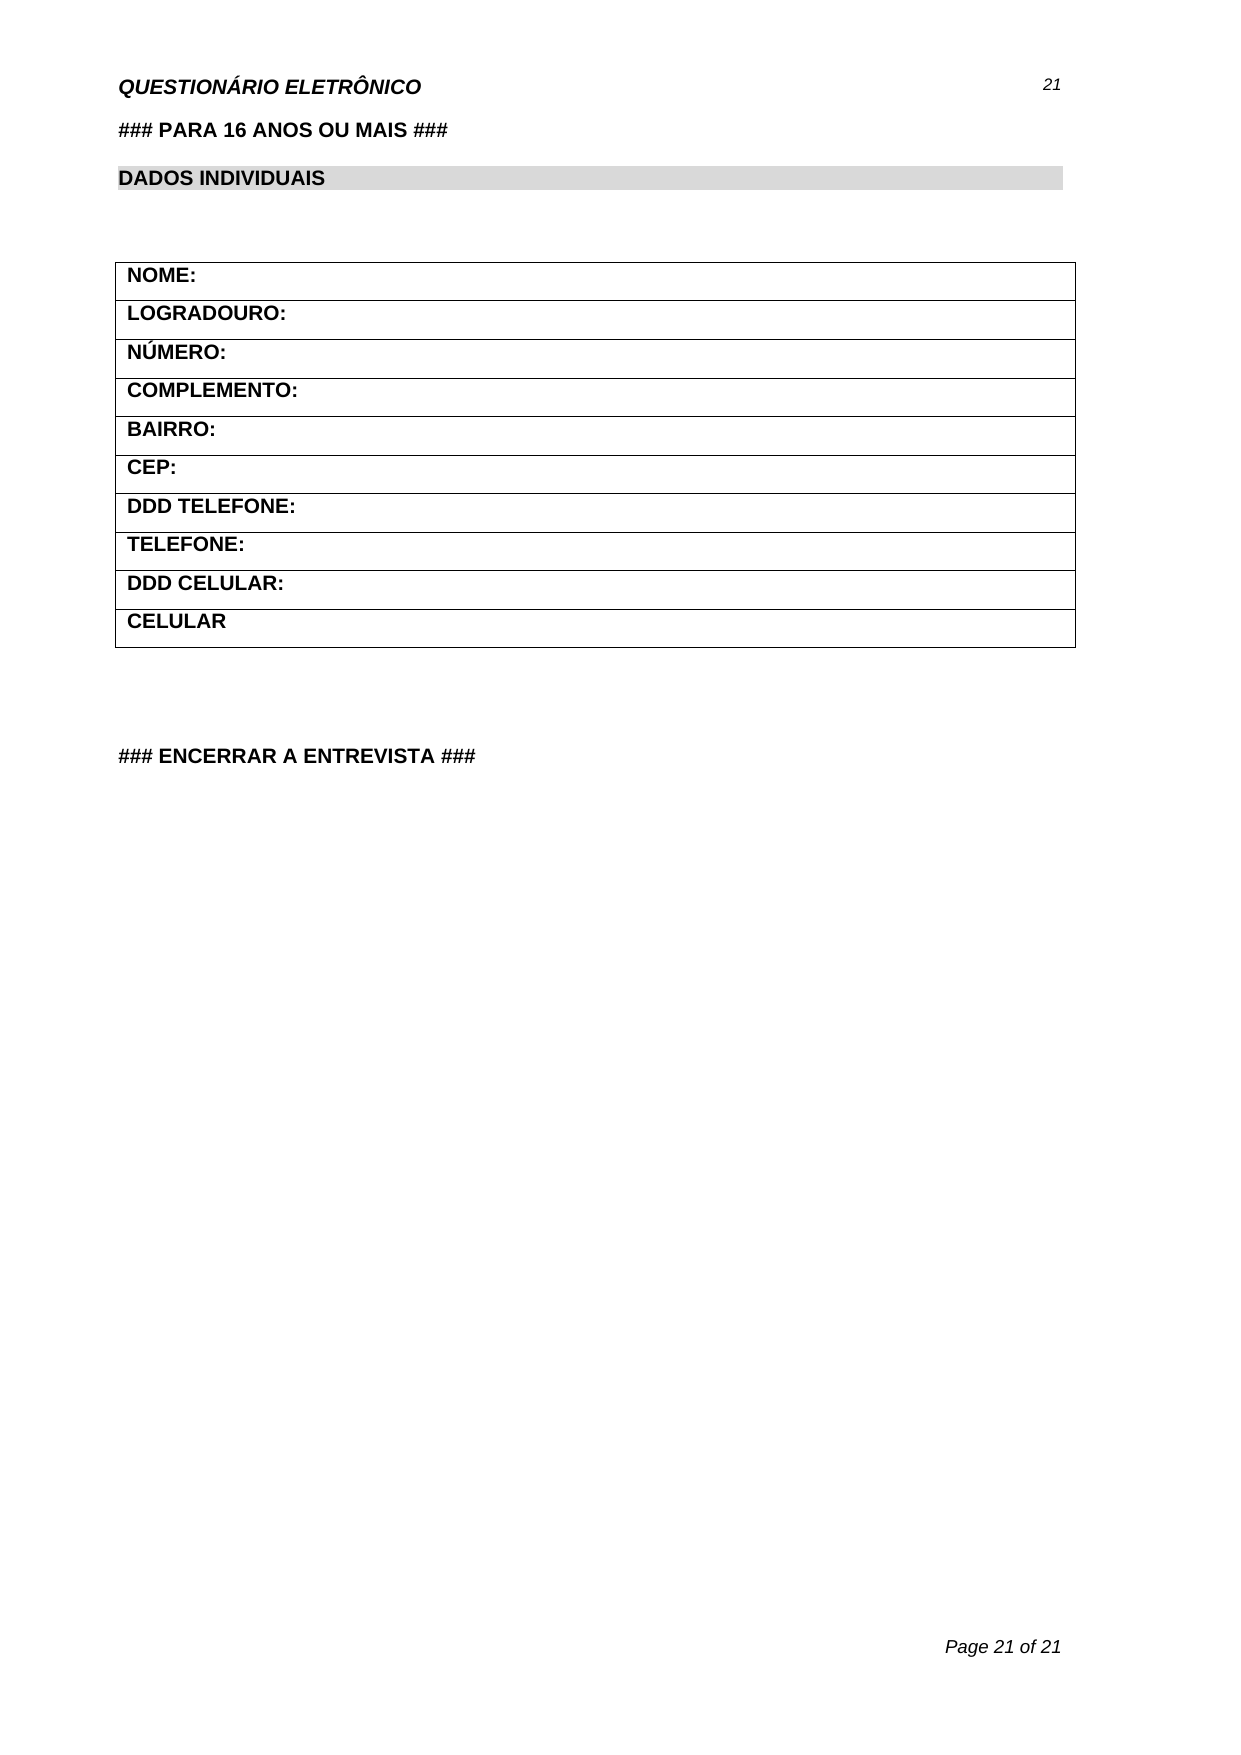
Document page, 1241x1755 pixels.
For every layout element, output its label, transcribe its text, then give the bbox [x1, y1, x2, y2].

table_cell DDD TELEFONE: [116, 494, 1075, 532]
table_header NOME: [116, 263, 1075, 300]
table_cell TELEFONE: [116, 533, 1075, 570]
table_cell COMPLEMENTO: [116, 379, 1075, 416]
table_cell CEP: [116, 456, 1075, 493]
text ### ENCERRAR A ENTREVISTA ### [118, 744, 1063, 769]
table_cell NÚMERO: [116, 340, 1075, 377]
table_cell BAIRRO: [116, 417, 1075, 454]
text DADOS INDIVIDUAIS [118, 166, 1063, 190]
table_cell LOGRADOURO: [116, 301, 1075, 339]
text ### PARA 16 ANOS OU MAIS ### [118, 118, 1063, 142]
table_cell DDD CELULAR: [116, 571, 1075, 609]
table_cell CELULAR [116, 610, 1075, 647]
